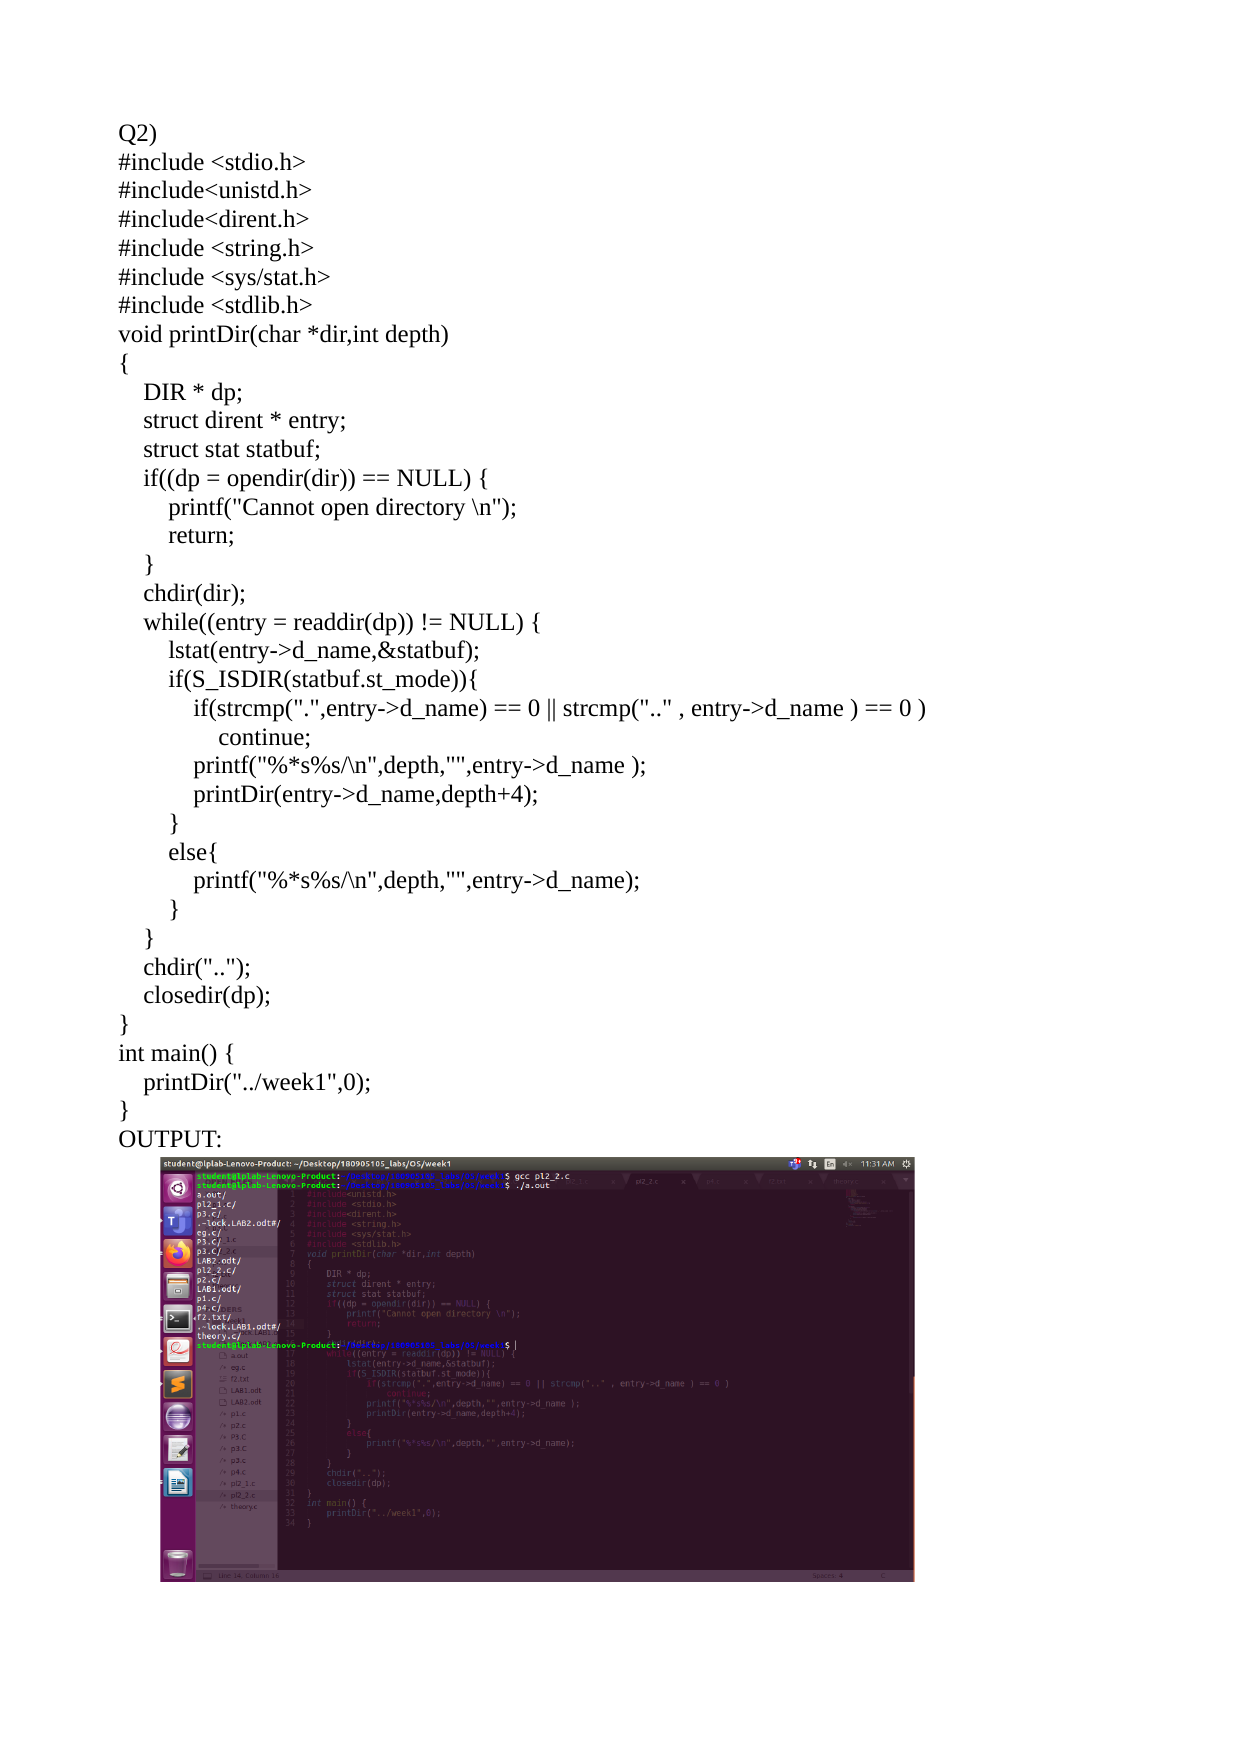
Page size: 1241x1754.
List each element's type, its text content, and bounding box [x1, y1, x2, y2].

text if(strcmp(".",entry->d_name) == 0 || strcmp(".." , entry->d_name ) == 0 ) [118, 693, 1122, 722]
text #include<unistd.h> [118, 176, 1122, 204]
text int main() { [118, 1038, 1122, 1067]
text } [118, 808, 1122, 837]
text while((entry = readdir(dp)) != NULL) { [118, 607, 1122, 636]
text } [118, 923, 1122, 952]
text OUTPUT: [118, 1124, 1122, 1153]
text printf("Cannot open directory \n"); [118, 492, 1122, 521]
text chdir(".."); [118, 952, 1122, 981]
text struct dirent * entry; [118, 406, 1122, 434]
text closedir(dp); [118, 981, 1122, 1009]
text if((dp = opendir(dir)) == NULL) { [118, 463, 1122, 492]
text #include <sys/stat.h> [118, 262, 1122, 291]
text DIR * dp; [118, 377, 1122, 406]
text lstat(entry->d_name,&statbuf); [118, 636, 1122, 664]
text } [118, 894, 1122, 923]
text { [118, 348, 1122, 377]
text printf("%*s%s/\n",depth,"",entry->d_name); [118, 866, 1122, 894]
text if(S_ISDIR(statbuf.st_mode)){ [118, 664, 1122, 693]
text } [118, 549, 1122, 578]
text #include <string.h> [118, 233, 1122, 262]
text } [118, 1009, 1122, 1038]
text continue; [118, 722, 1122, 751]
text #include <stdlib.h> [118, 291, 1122, 319]
text #include <stdio.h> [118, 147, 1122, 176]
text void printDir(char *dir,int depth) [118, 319, 1122, 348]
text printDir(entry->d_name,depth+4); [118, 779, 1122, 808]
text #include<dirent.h> [118, 204, 1122, 233]
text else{ [118, 837, 1122, 866]
text chdir(dir); [118, 578, 1122, 607]
text } [118, 1096, 1122, 1124]
picture [160, 1157, 915, 1582]
text Q2) [118, 118, 1122, 147]
text struct stat statbuf; [118, 434, 1122, 463]
text printf("%*s%s/\n",depth,"",entry->d_name ); [118, 751, 1122, 779]
text return; [118, 521, 1122, 549]
text printDir("../week1",0); [118, 1067, 1122, 1096]
